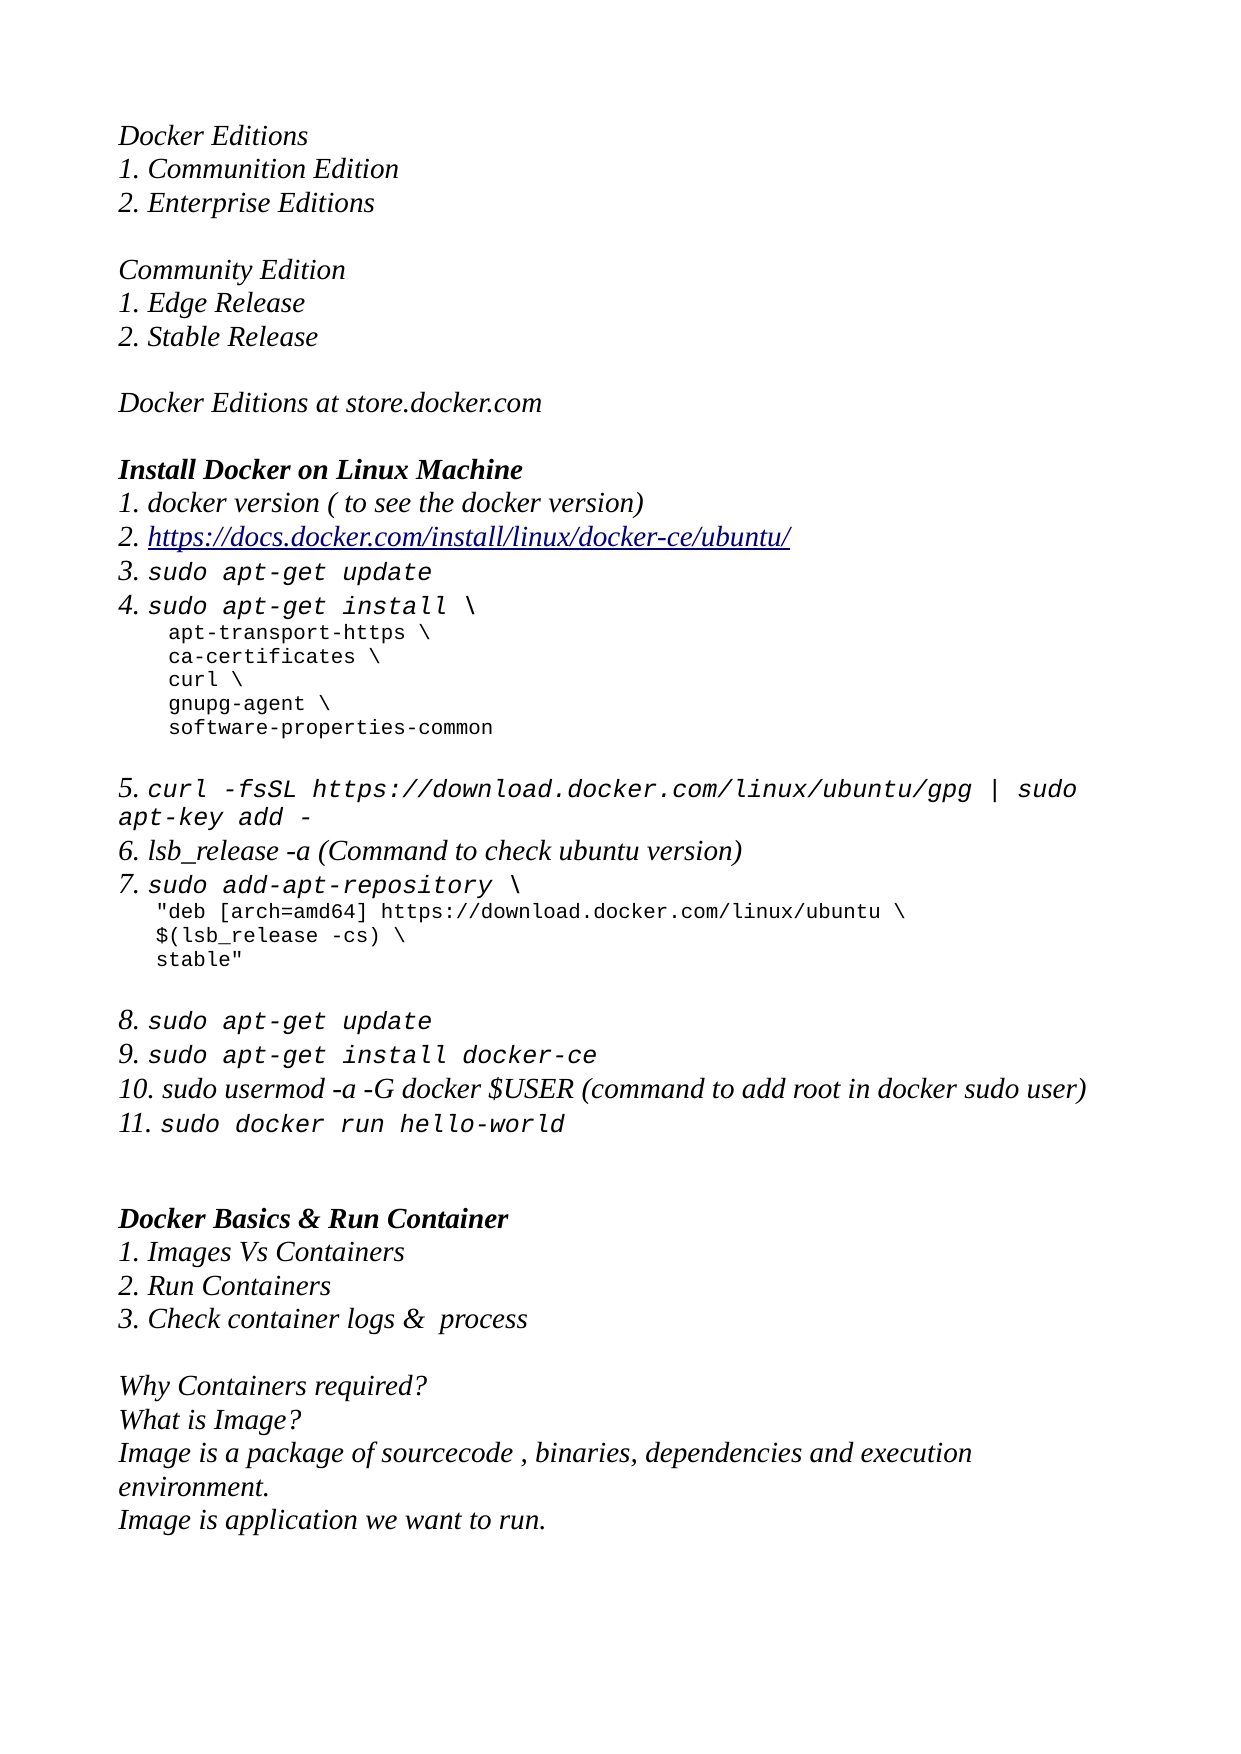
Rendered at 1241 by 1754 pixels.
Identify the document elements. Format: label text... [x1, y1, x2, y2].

text 2. Stable Release [118, 319, 1122, 352]
text software-properties-common [118, 717, 1122, 740]
text 4. sudo apt-get install \ [118, 587, 1122, 622]
text Why Containers required? [118, 1368, 1122, 1402]
text ca-certificates \ [118, 646, 1122, 669]
text 1. Edge Release [118, 285, 1122, 319]
text 1. docker version ( to see the docker version) [118, 486, 1122, 519]
text 10. sudo usermod -a -G docker $USER (command to add root in docker sudo user) [118, 1071, 1122, 1105]
text Image is application we want to run. [118, 1502, 1122, 1536]
text 2. Enterprise Editions [118, 185, 1122, 219]
text curl \ [118, 669, 1122, 693]
text 2. https://docs.docker.com/install/linux/docker-ce/ubuntu/ [118, 519, 1122, 553]
text 3. sudo apt-get update [118, 553, 1122, 587]
text 9. sudo apt-get install docker-ce [118, 1037, 1122, 1071]
text stable" [118, 949, 1122, 972]
text 11. sudo docker run hello-world [118, 1105, 1122, 1140]
text $(lsb_release -cs) \ [118, 925, 1122, 949]
text Install Docker on Linux Machine [118, 452, 1122, 486]
text 2. Run Containers [118, 1268, 1122, 1302]
text 7. sudo add-apt-repository \ [118, 867, 1122, 901]
text apt-transport-https \ [118, 622, 1122, 646]
text Docker Editions [118, 118, 1122, 152]
text 1. Images Vs Containers [118, 1234, 1122, 1268]
text Docker Editions at store.docker.com [118, 385, 1122, 419]
text gnupg-agent \ [118, 693, 1122, 717]
text 5. curl -fsSL https://download.docker.com/linux/ubuntu/gpg | sudo apt-key add - [118, 770, 1122, 833]
text 6. lsb_release -a (Command to check ubuntu version) [118, 833, 1122, 867]
text 3. Check container logs & process [118, 1302, 1122, 1335]
text Docker Basics & Run Container [118, 1201, 1122, 1234]
text "deb [arch=amd64] https://download.docker.com/linux/ubuntu \ [118, 901, 1122, 925]
text What is Image? [118, 1402, 1122, 1435]
text 1. Communition Edition [118, 152, 1122, 185]
text Image is a package of sourcecode , binaries, dependencies and execution environment. [118, 1435, 1122, 1502]
text Community Edition [118, 252, 1122, 285]
text 8. sudo apt-get update [118, 1002, 1122, 1037]
